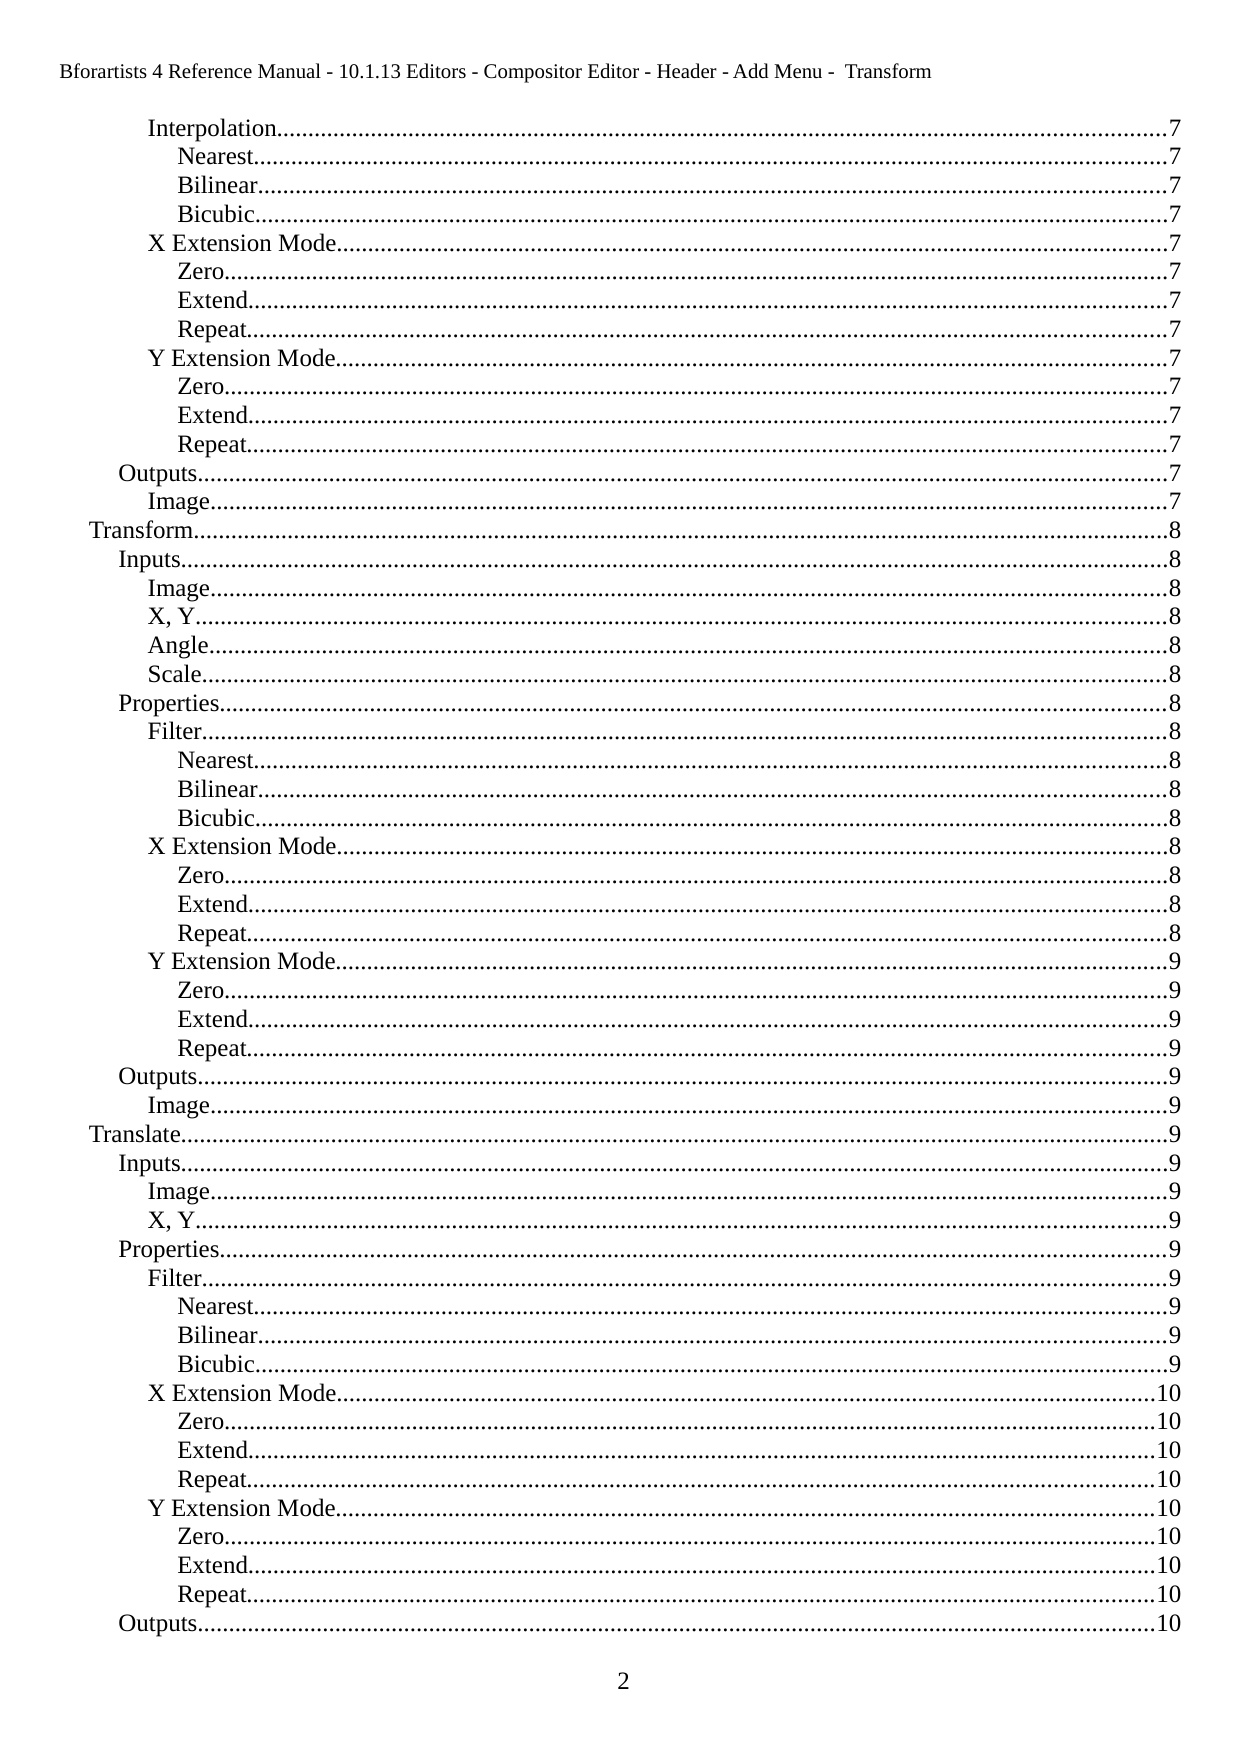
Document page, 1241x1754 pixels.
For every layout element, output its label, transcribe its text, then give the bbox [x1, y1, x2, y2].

text Bilinear 7 [177, 170, 1181, 199]
text Nearest 8 [177, 745, 1181, 774]
text Repeat 7 [177, 314, 1181, 343]
text Repeat 10 [177, 1579, 1181, 1608]
text Image 8 [147, 573, 1181, 601]
text Zero 8 [177, 860, 1181, 889]
text Zero 9 [177, 975, 1181, 1004]
text Angle 8 [147, 630, 1181, 659]
text Zero 7 [177, 371, 1181, 400]
text Bilinear 8 [177, 774, 1181, 803]
text Image 7 [147, 486, 1181, 515]
text Inputs 8 [118, 544, 1181, 573]
text Outputs 10 [118, 1608, 1181, 1636]
text Zero 10 [177, 1521, 1181, 1550]
text Repeat 10 [177, 1464, 1181, 1493]
text Interpolation 7 [147, 113, 1181, 141]
text Repeat 9 [177, 1033, 1181, 1061]
text Repeat 7 [177, 429, 1181, 458]
text Image 9 [147, 1176, 1181, 1205]
text Y Extension Mode 9 [147, 946, 1181, 975]
text Zero 7 [177, 256, 1181, 285]
text X, Y 9 [147, 1205, 1181, 1234]
text X, Y 8 [147, 601, 1181, 630]
text Properties 8 [118, 688, 1181, 716]
text X Extension Mode 10 [147, 1378, 1181, 1406]
text Extend 7 [177, 285, 1181, 314]
text Y Extension Mode 7 [147, 343, 1181, 371]
text Extend 10 [177, 1435, 1181, 1464]
text Transform 8 [88, 515, 1181, 544]
text Outputs 9 [118, 1061, 1181, 1090]
text Bicubic 8 [177, 803, 1181, 831]
text Extend 7 [177, 400, 1181, 429]
text Bilinear 9 [177, 1320, 1181, 1349]
text Inputs 9 [118, 1148, 1181, 1176]
text Filter 8 [147, 716, 1181, 745]
text Outputs 7 [118, 458, 1181, 486]
text Nearest 9 [177, 1291, 1181, 1320]
text Repeat 8 [177, 918, 1181, 946]
text Image 9 [147, 1090, 1181, 1119]
text Translate 9 [88, 1119, 1181, 1148]
text Zero 10 [177, 1406, 1181, 1435]
text Properties 9 [118, 1234, 1181, 1263]
text Nearest 7 [177, 141, 1181, 170]
text X Extension Mode 7 [147, 228, 1181, 256]
text Bicubic 9 [177, 1349, 1181, 1378]
text Extend 10 [177, 1550, 1181, 1579]
text Scale 8 [147, 659, 1181, 688]
text Bicubic 7 [177, 199, 1181, 228]
text Filter 9 [147, 1263, 1181, 1291]
text X Extension Mode 8 [147, 831, 1181, 860]
text Y Extension Mode 10 [147, 1493, 1181, 1521]
text Extend 9 [177, 1004, 1181, 1033]
text Extend 8 [177, 889, 1181, 918]
